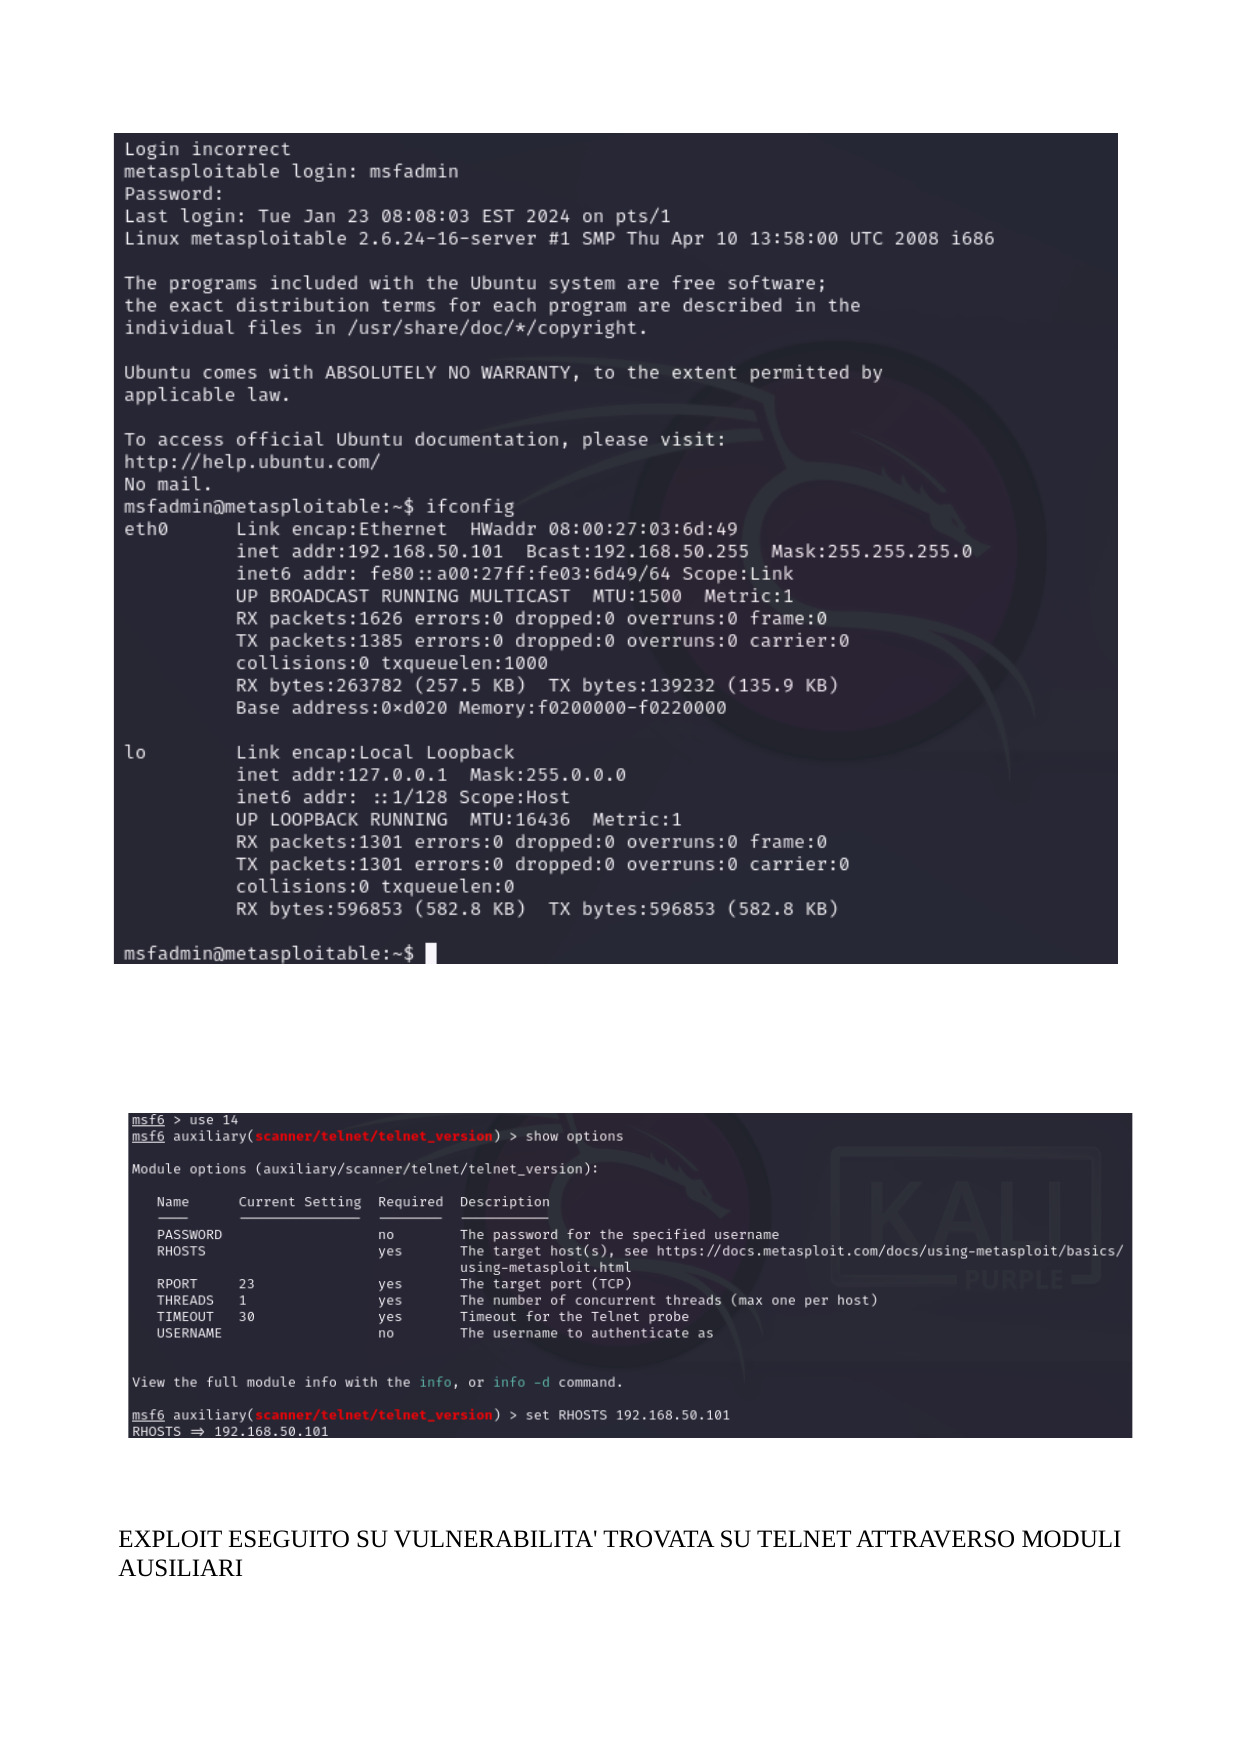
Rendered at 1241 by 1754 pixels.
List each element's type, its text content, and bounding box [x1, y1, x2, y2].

text EXPLOIT ESEGUITO SU VULNERABILITA' TROVATA SU TELNET ATTRAVERSO MODULI AUSILIARI [118, 1524, 1122, 1581]
picture [128, 1113, 1133, 1438]
picture [113, 133, 1118, 964]
